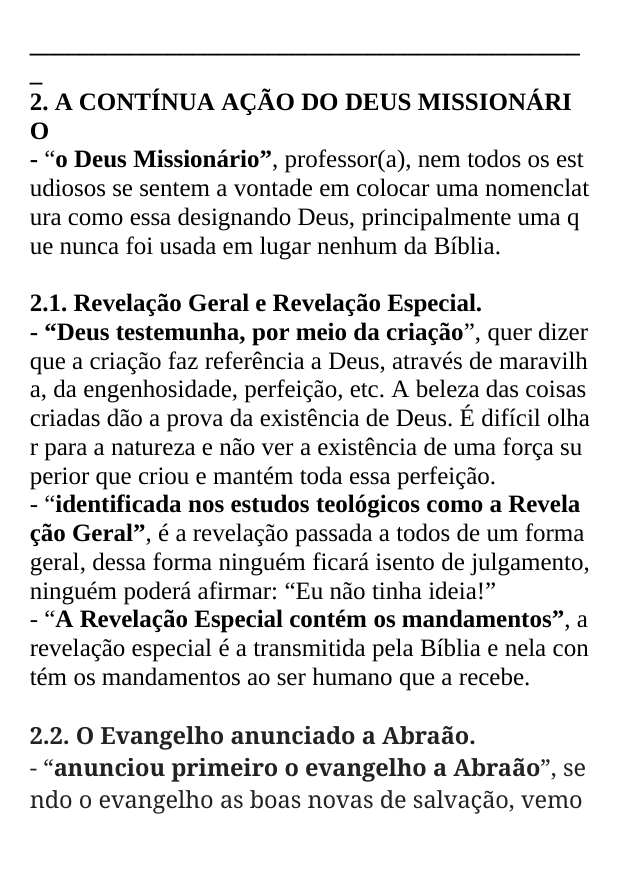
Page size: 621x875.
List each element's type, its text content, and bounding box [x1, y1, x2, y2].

text 2. A CONTÍNUA AÇÃO DO DEUS MISSIONÁRIO [29, 87, 591, 144]
text - “Deus testemunha, por meio da criação”, quer dizer que a criação faz referência a Deus, através de maravilha, da engenhosidade, perfeição, etc. A beleza das coisas criadas dão a prova da existência de Deus. É difícil olhar para a natureza e não ver a existência de uma força superior que criou e mantém toda essa perfeição. [29, 317, 591, 489]
text - “A Revelação Especial contém os mandamentos”, a revelação especial é a transmitida pela Bíblia e nela contém os mandamentos ao ser humano que a recebe. [29, 604, 591, 691]
text 2.2. O Evangelho anunciado a Abraão. [29, 719, 591, 751]
text 2.1. Revelação Geral e Revelação Especial. [29, 288, 591, 317]
text - “o Deus Missionário”, professor(a), nem todos os estudiosos se sentem a vontade em colocar uma nomenclatura como essa designando Deus, principalmente uma que nunca foi usada em lugar nenhum da Bíblia. [29, 144, 591, 259]
text - “anunciou primeiro o evangelho a Abraão”, sendo o evangelho as boas novas de salvação, vemo [29, 751, 591, 815]
text - “identificada nos estudos teológicos como a Revelação Geral”, é a revelação passada a todos de um forma geral, dessa forma ninguém ficará isento de julgamento, ninguém poderá afirmar: “Eu não tinha ideia!” [29, 489, 591, 604]
text _____________________________________________ [29, 29, 591, 87]
